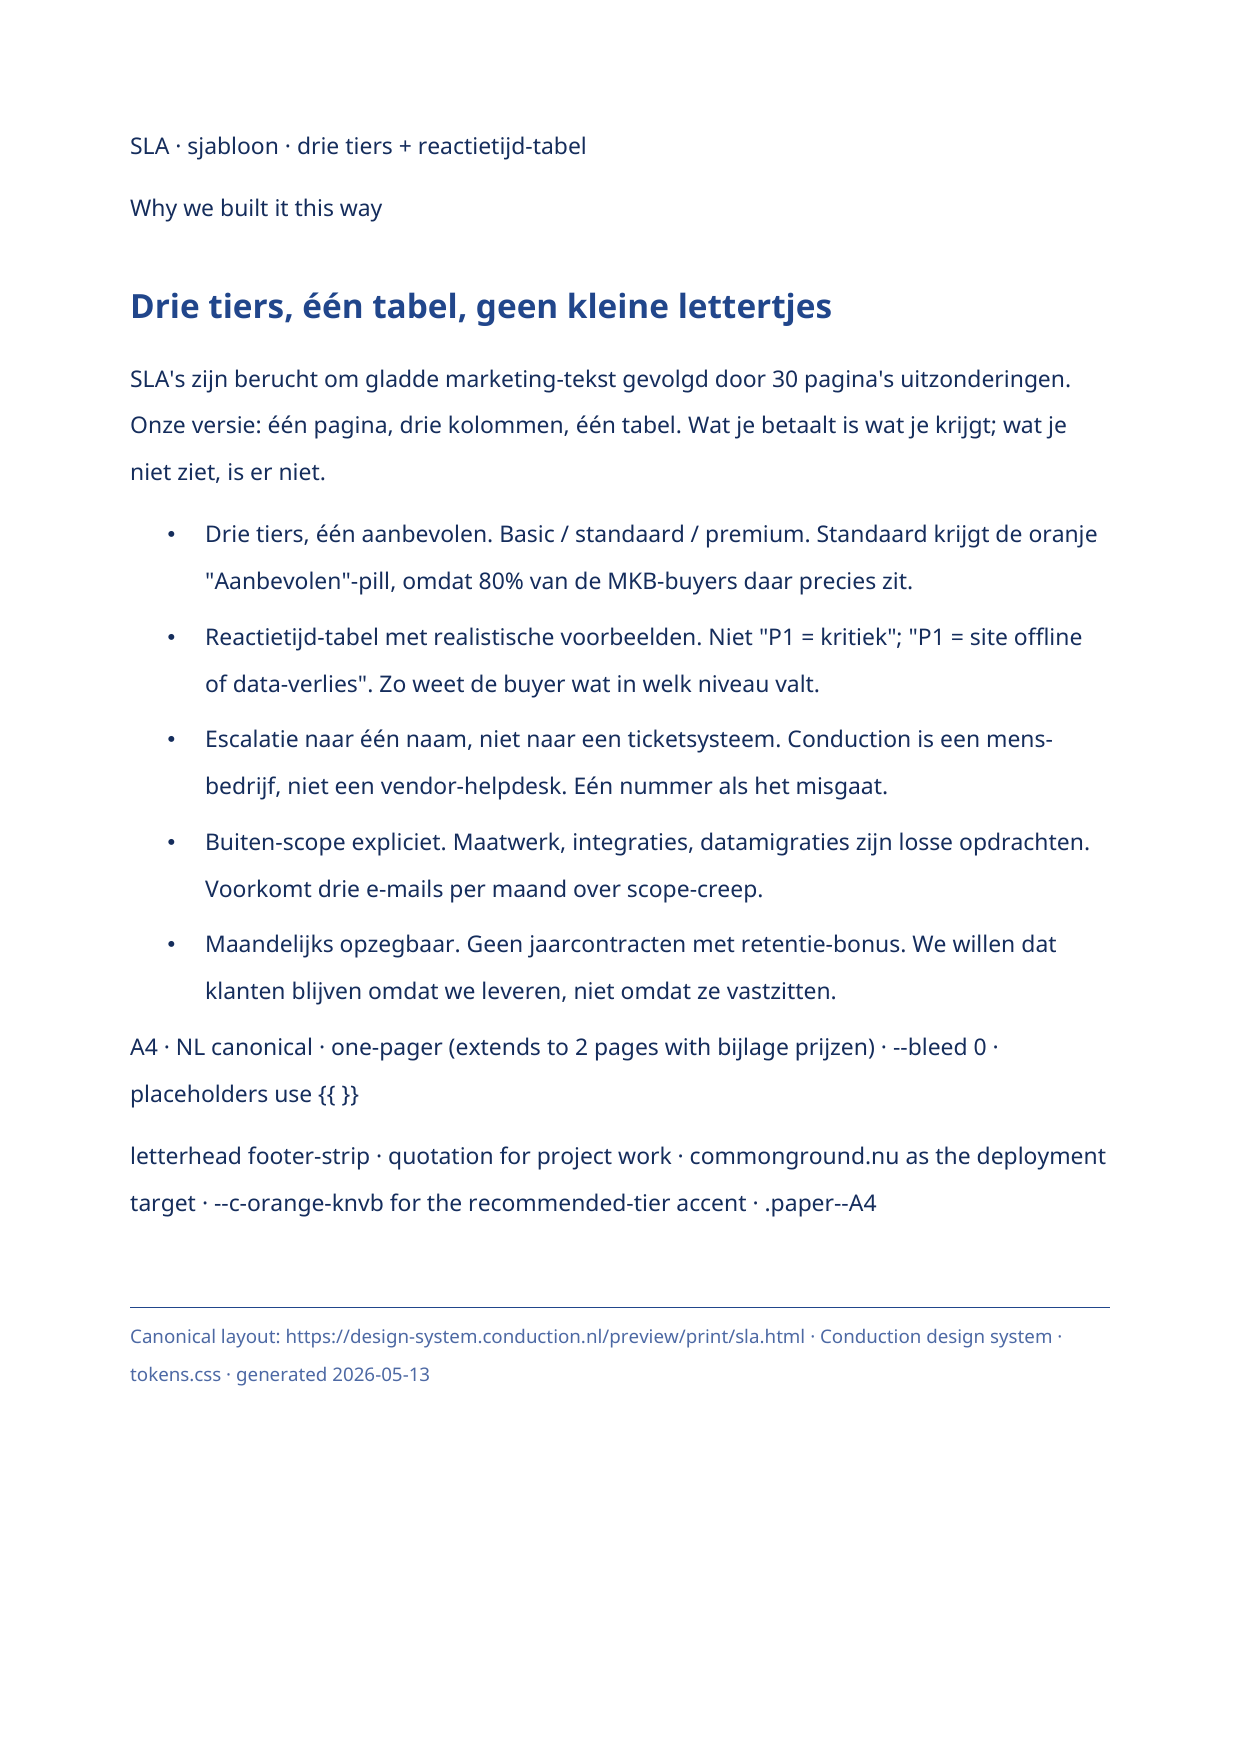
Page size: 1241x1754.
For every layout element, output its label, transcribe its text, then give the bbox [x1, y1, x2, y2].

text A4 · NL canonical · one-pager (extends to 2 pages with bijlage prijzen) · --bleed 0 · placeholders use {{ }} [130, 1031, 1110, 1109]
list Drie tiers, één aanbevolen. Basic / standaard / premium. Standaard krijgt de oranje "Aanbevolen"-pill, omdat 80% van de MKB-buyers daar precies zit. [167, 518, 1110, 596]
list Maandelijks opzegbaar. Geen jaarcontracten met retentie-bonus. We willen dat klanten blijven omdat we leveren, niet omdat ze vastzitten. [167, 928, 1110, 1007]
subtitle Drie tiers, één tabel, geen kleine lettertjes [130, 283, 1110, 328]
list Reactietijd-tabel met realistische voorbeelden. Niet "P1 = kritiek"; "P1 = site offline of data-verlies". Zo weet de buyer wat in welk niveau valt. [167, 621, 1110, 699]
list Buiten-scope expliciet. Maatwerk, integraties, datamigraties zijn losse opdrachten. Voorkomt drie e-mails per maand over scope-creep. [167, 826, 1110, 904]
text SLA · sjabloon · drie tiers + reactietijd-tabel [130, 130, 1110, 161]
text Why we built it this way [130, 192, 1110, 223]
list Escalatie naar één naam, niet naar een ticketsysteem. Conduction is een mens-bedrijf, niet een vendor-helpdesk. Eén nummer als het misgaat. [167, 723, 1110, 801]
text letterhead footer-strip · quotation for project work · commonground.nu as the deployment target · --c-orange-knvb for the recommended-tier accent · .paper--A4 [130, 1139, 1110, 1218]
text Canonical layout: https://design-system.conduction.nl/preview/print/sla.html · Conduction design system · tokens.css · generated 2026-05-13 [130, 1308, 1110, 1387]
text SLA's zijn berucht om gladde marketing-tekst gevolgd door 30 pagina's uitzonderingen. Onze versie: één pagina, drie kolommen, één tabel. Wat je betaalt is wat je krijgt; wat je niet ziet, is er niet. [130, 363, 1110, 488]
